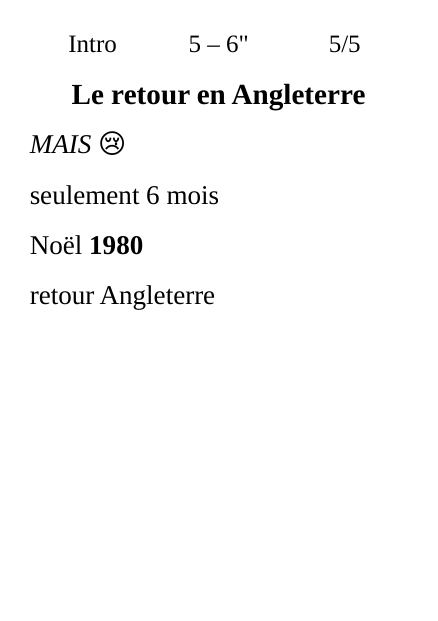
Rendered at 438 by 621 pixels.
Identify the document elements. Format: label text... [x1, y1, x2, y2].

text seulement 6 mois [29, 179, 407, 210]
text retour Angleterre [29, 279, 407, 311]
text Noël 1980 [29, 229, 407, 260]
table_header 5 – 6" [155, 30, 281, 62]
table_header 5/5 [281, 30, 407, 62]
table_header Intro [30, 30, 155, 62]
subtitle Le retour en Angleterre [29, 77, 407, 111]
text MAIS 😢 [29, 128, 407, 160]
